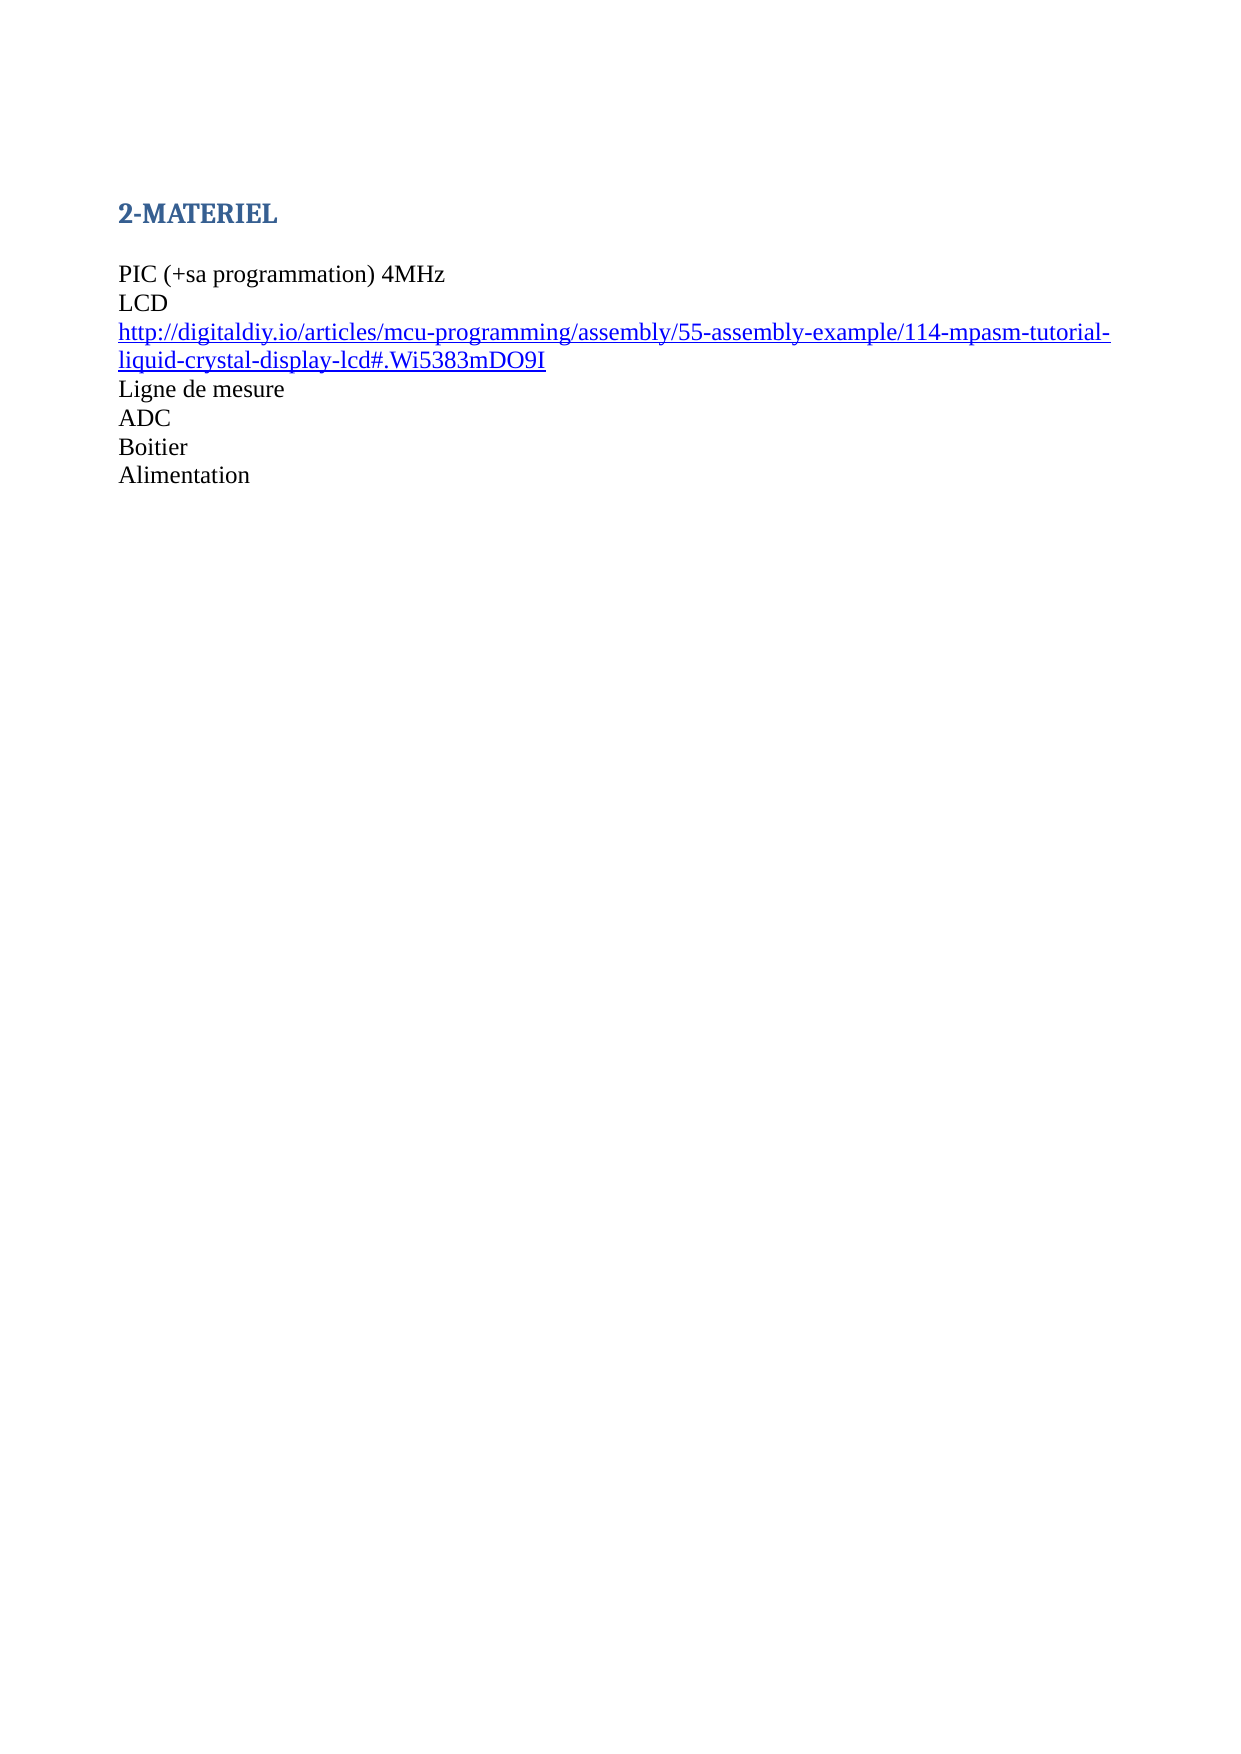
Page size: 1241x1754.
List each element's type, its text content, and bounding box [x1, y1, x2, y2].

text PIC (+sa programmation) 4MHz [118, 259, 1122, 288]
text Alimentation [118, 460, 1122, 489]
text Boitier [118, 432, 1122, 460]
subtitle 2-MATERIEL [118, 197, 1122, 230]
text http://digitaldiy.io/articles/mcu-programming/assembly/55-assembly-example/114-mpasm-tutorial-liquid-crystal-display-lcd#.Wi5383mDO9I [118, 317, 1122, 374]
text ADC [118, 403, 1122, 432]
text Ligne de mesure [118, 374, 1122, 403]
text LCD [118, 288, 1122, 317]
